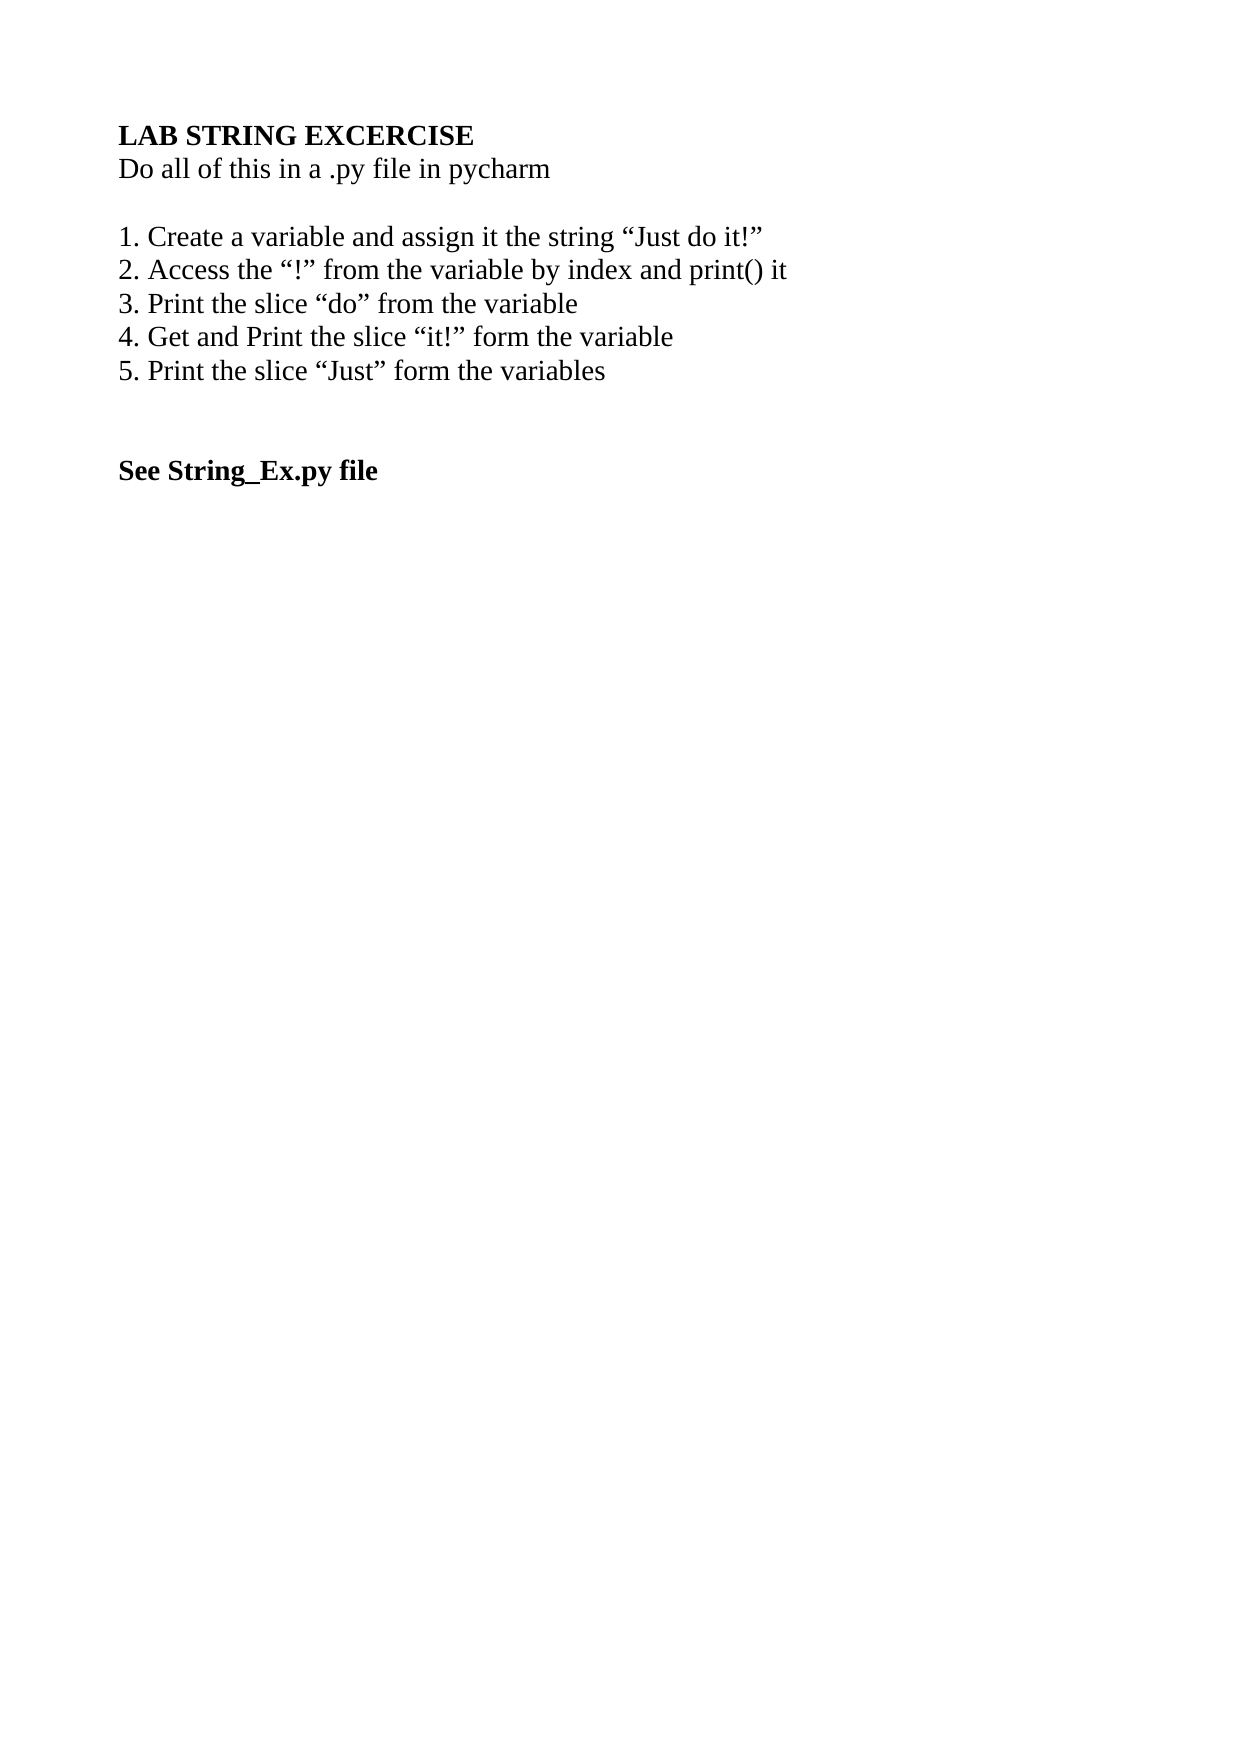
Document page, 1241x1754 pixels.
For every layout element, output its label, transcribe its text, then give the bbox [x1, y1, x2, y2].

text Do all of this in a .py file in pycharm [118, 152, 1122, 185]
text 2. Access the “!” from the variable by index and print() it [118, 252, 1122, 286]
text 5. Print the slice “Just” form the variables [118, 353, 1122, 386]
text 4. Get and Print the slice “it!” form the variable [118, 319, 1122, 353]
text 1. Create a variable and assign it the string “Just do it!” [118, 219, 1122, 252]
text 3. Print the slice “do” from the variable [118, 286, 1122, 319]
text See String_Ex.py file [118, 453, 1122, 487]
text LAB STRING EXCERCISE [118, 118, 1122, 152]
